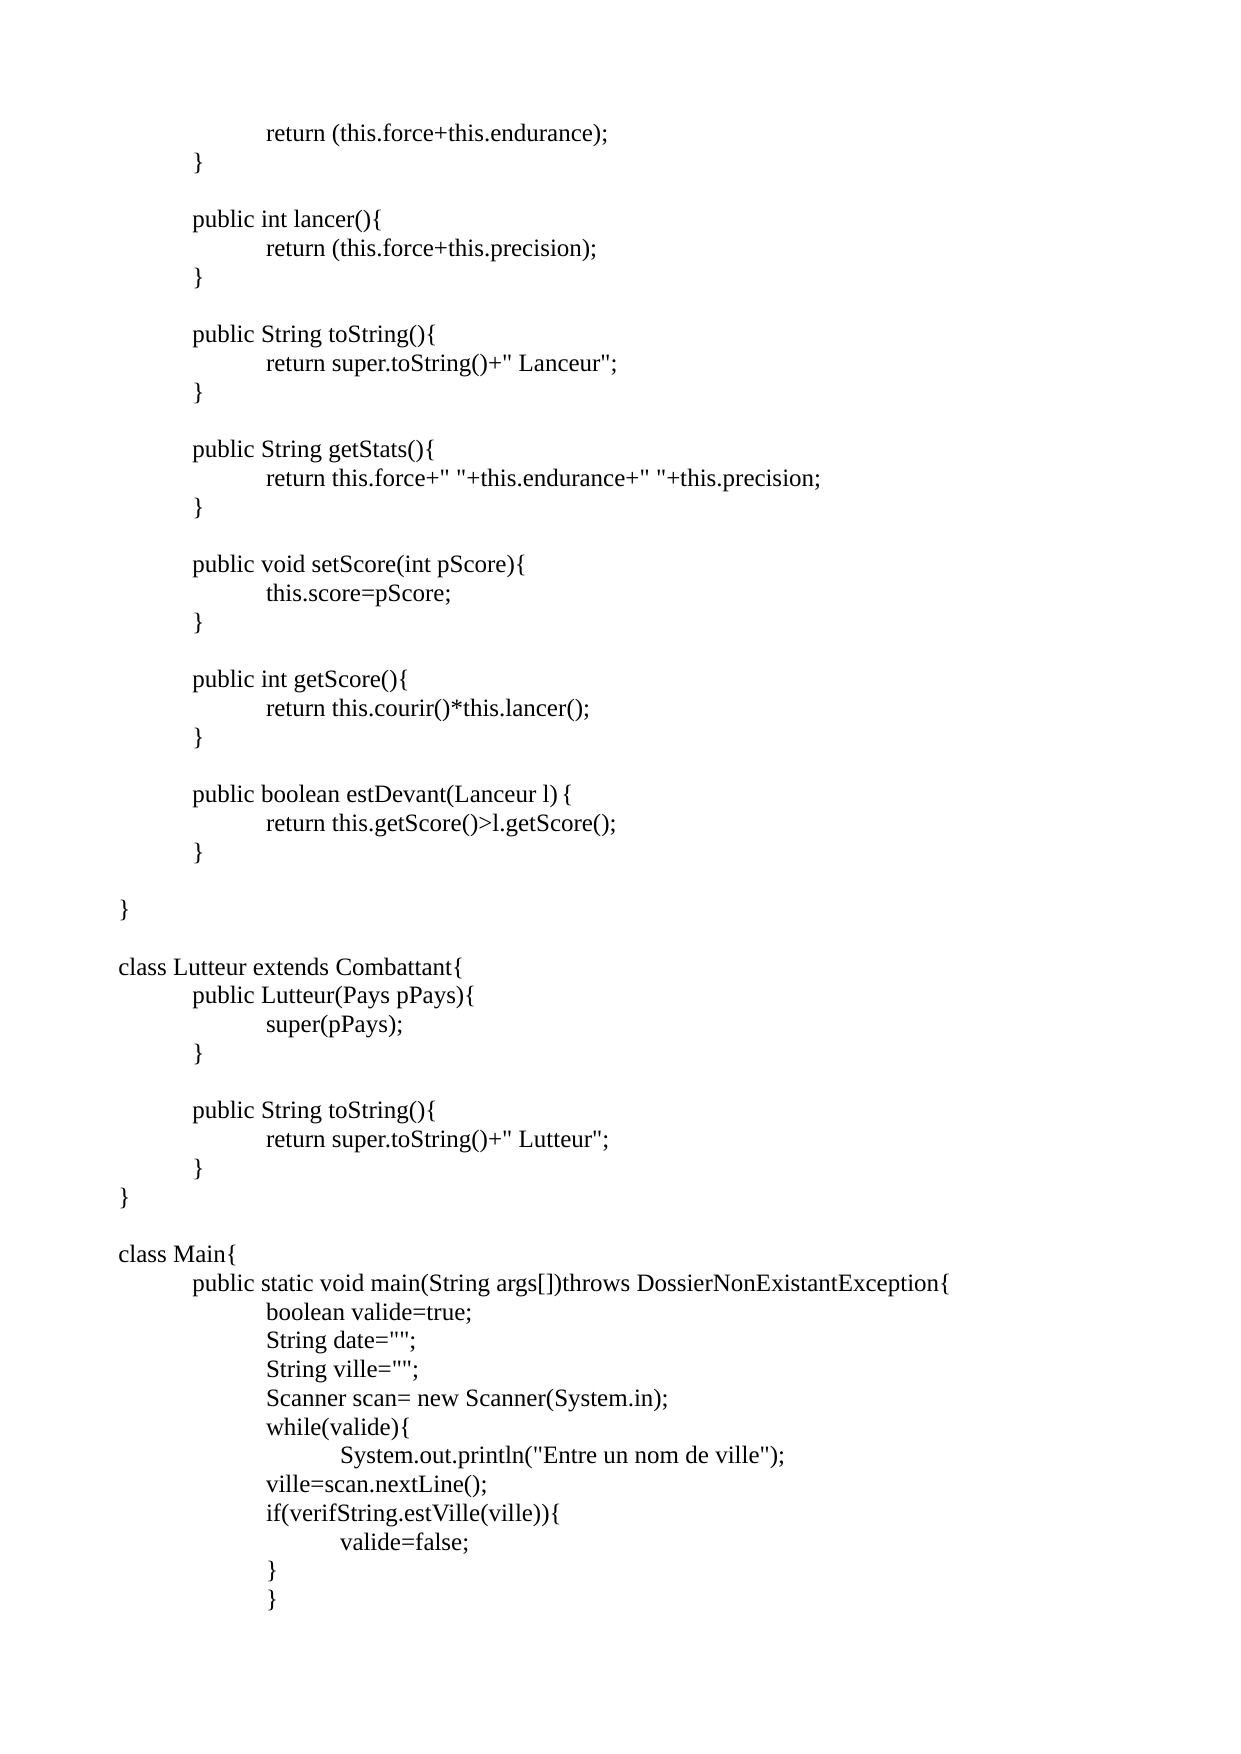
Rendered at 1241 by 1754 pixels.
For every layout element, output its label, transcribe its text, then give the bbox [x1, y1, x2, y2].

text } [118, 1584, 1122, 1613]
text } [118, 147, 1122, 176]
text } [118, 262, 1122, 291]
text } [118, 1182, 1122, 1211]
text class Lutteur extends Combattant{ [118, 952, 1122, 981]
text Scanner scan= new Scanner(System.in); [118, 1383, 1122, 1412]
text return (this.force+this.precision); [118, 233, 1122, 262]
text valide=false; [118, 1527, 1122, 1556]
text class Main{ [118, 1239, 1122, 1268]
text public String getStats(){ [118, 434, 1122, 463]
text this.score=pScore; [118, 578, 1122, 607]
text } [118, 492, 1122, 521]
text if(verifString.estVille(ville)){ [118, 1498, 1122, 1527]
text public int getScore(){ [118, 664, 1122, 693]
text public void setScore(int pScore){ [118, 549, 1122, 578]
text return super.toString()+" Lanceur"; [118, 348, 1122, 377]
text } [118, 1556, 1122, 1584]
text return (this.force+this.endurance); [118, 118, 1122, 147]
text public String toString(){ [118, 319, 1122, 348]
text public boolean estDevant(Lanceur l) { [118, 779, 1122, 808]
text String ville=""; [118, 1354, 1122, 1383]
text public String toString(){ [118, 1096, 1122, 1124]
text } [118, 837, 1122, 866]
text String date=""; [118, 1326, 1122, 1354]
text } [118, 377, 1122, 406]
text return super.toString()+" Lutteur"; [118, 1124, 1122, 1153]
text } [118, 607, 1122, 636]
text ville=scan.nextLine(); [118, 1469, 1122, 1498]
text public static void main(String args[])throws DossierNonExistantException{ [118, 1268, 1122, 1297]
text while(valide){ [118, 1412, 1122, 1441]
text boolean valide=true; [118, 1297, 1122, 1326]
text return this.force+" "+this.endurance+" "+this.precision; [118, 463, 1122, 492]
text return this.getScore()>l.getScore(); [118, 808, 1122, 837]
text } [118, 894, 1122, 923]
text System.out.println("Entre un nom de ville"); [118, 1441, 1122, 1469]
text } [118, 1153, 1122, 1182]
text public int lancer(){ [118, 204, 1122, 233]
text super(pPays); [118, 1009, 1122, 1038]
text return this.courir()*this.lancer(); [118, 693, 1122, 722]
text public Lutteur(Pays pPays){ [118, 981, 1122, 1009]
text } [118, 722, 1122, 751]
text } [118, 1038, 1122, 1067]
